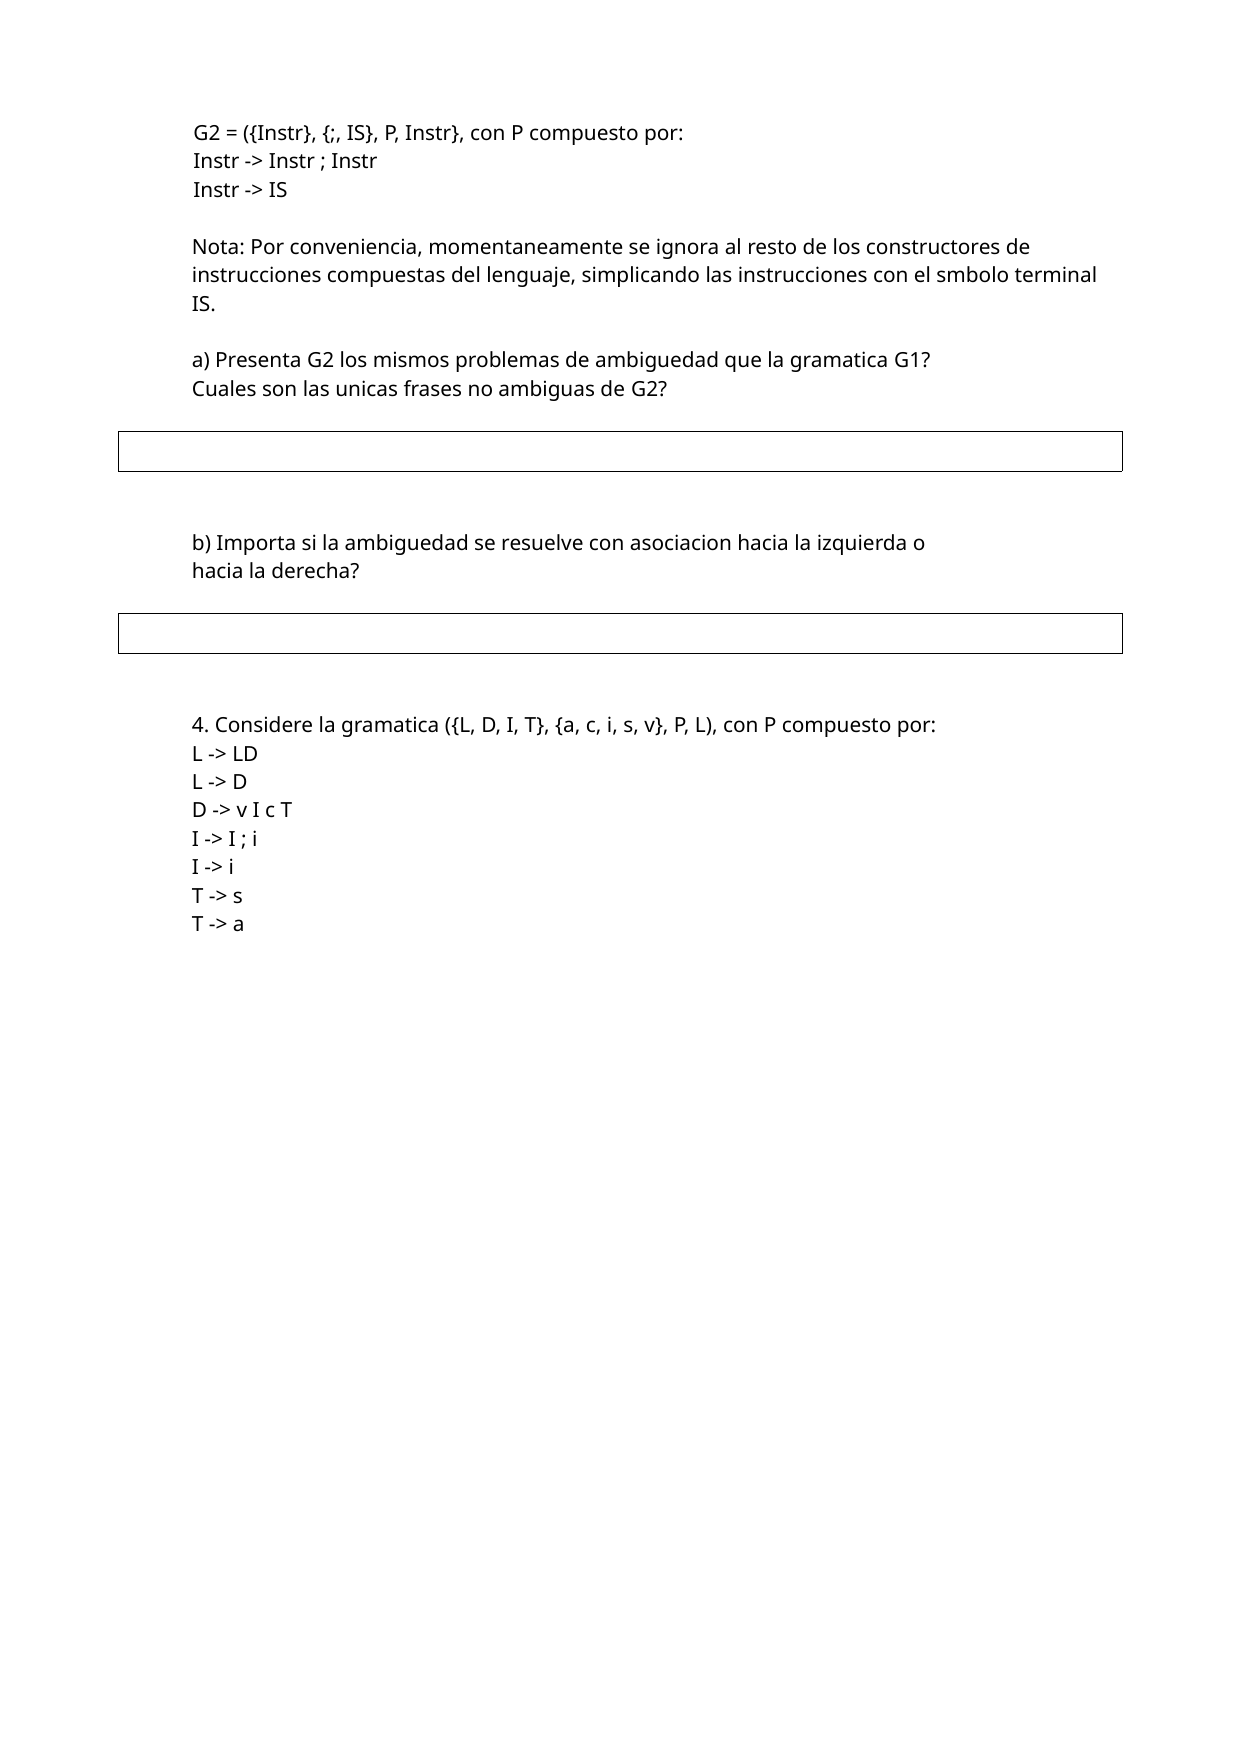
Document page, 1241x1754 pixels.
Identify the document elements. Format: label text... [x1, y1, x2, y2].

text D -> v I c T [192, 796, 1122, 824]
text L -> D [192, 767, 1122, 796]
text Nota: Por conveniencia, momentaneamente se ignora al resto de los constructores de instrucciones compuestas del lenguaje, simplicando las instrucciones con el smbolo terminal IS. [192, 232, 1122, 317]
text I -> I ; i [192, 824, 1122, 852]
text 4. Considere la gramatica ({L, D, I, T}, {a, c, i, s, v}, P, L), con P compuesto por: [192, 710, 1122, 739]
text I -> i [192, 852, 1122, 881]
text T -> a [192, 909, 1122, 938]
list G2 = ({Instr}, {;, IS}, P, Instr}, con P compuesto por: [156, 118, 1122, 147]
table_header [119, 614, 1122, 653]
text L -> LD [192, 739, 1122, 767]
text hacia la derecha? [192, 556, 1122, 585]
list Instr -> IS [156, 175, 1122, 203]
list Instr -> Instr ; Instr [156, 147, 1122, 175]
table_header [119, 432, 1122, 471]
text a) Presenta G2 los mismos problemas de ambiguedad que la gramatica G1? [192, 346, 1122, 374]
text Cuales son las unicas frases no ambiguas de G2? [192, 374, 1122, 402]
text b) Importa si la ambiguedad se resuelve con asociacion hacia la izquierda o [192, 528, 1122, 556]
text T -> s [192, 881, 1122, 909]
